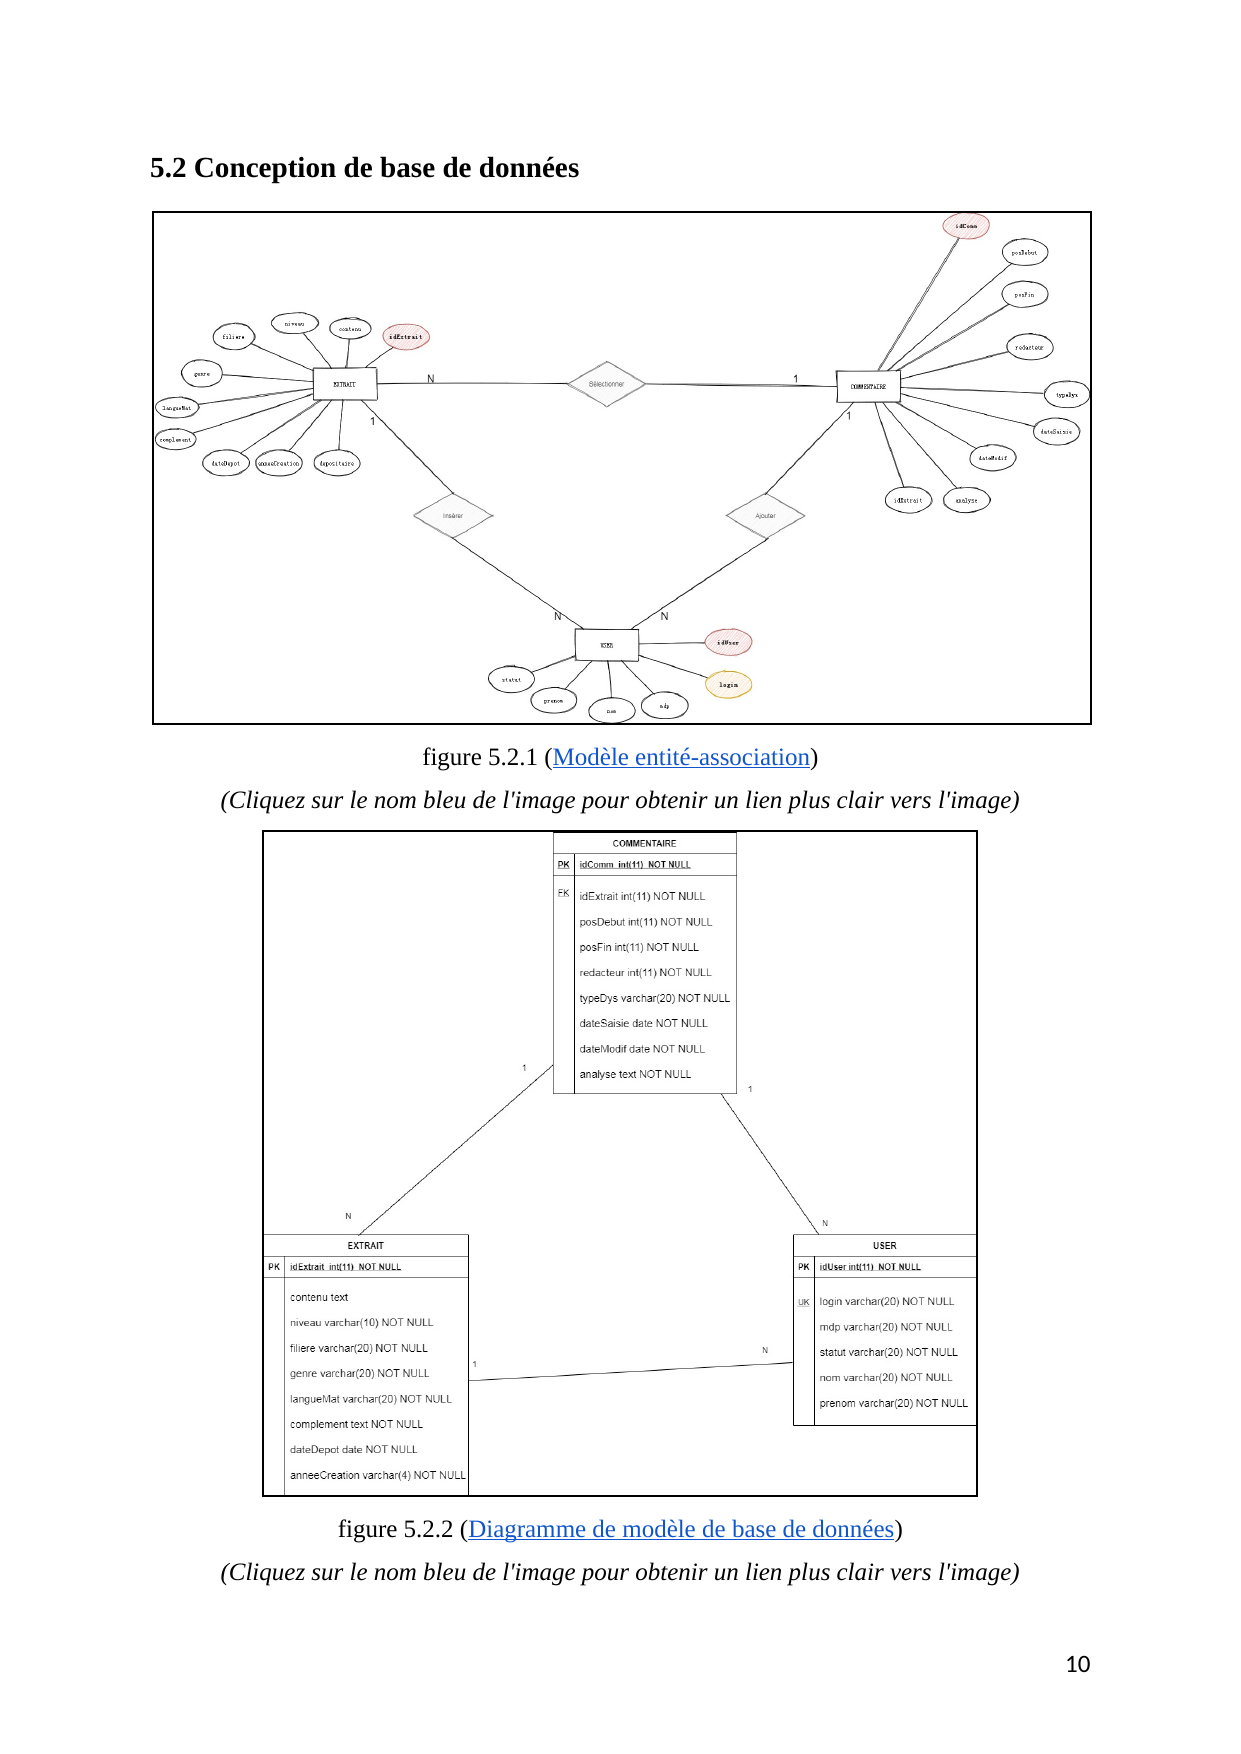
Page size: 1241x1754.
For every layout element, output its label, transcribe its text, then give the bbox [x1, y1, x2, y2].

subtitle 5.2 Conception de base de données [150, 150, 1090, 183]
picture [154, 213, 1090, 723]
text (Cliquez sur le nom bleu de l'image pour obtenir un lien plus clair vers l'image) [150, 1557, 1090, 1586]
text figure 5.2.2 (Diagramme de modèle de base de données) [150, 1514, 1090, 1543]
text (Cliquez sur le nom bleu de l'image pour obtenir un lien plus clair vers l'image) [150, 785, 1090, 814]
text figure 5.2.1 (Modèle entité-association) [150, 742, 1090, 771]
picture [264, 832, 976, 1495]
